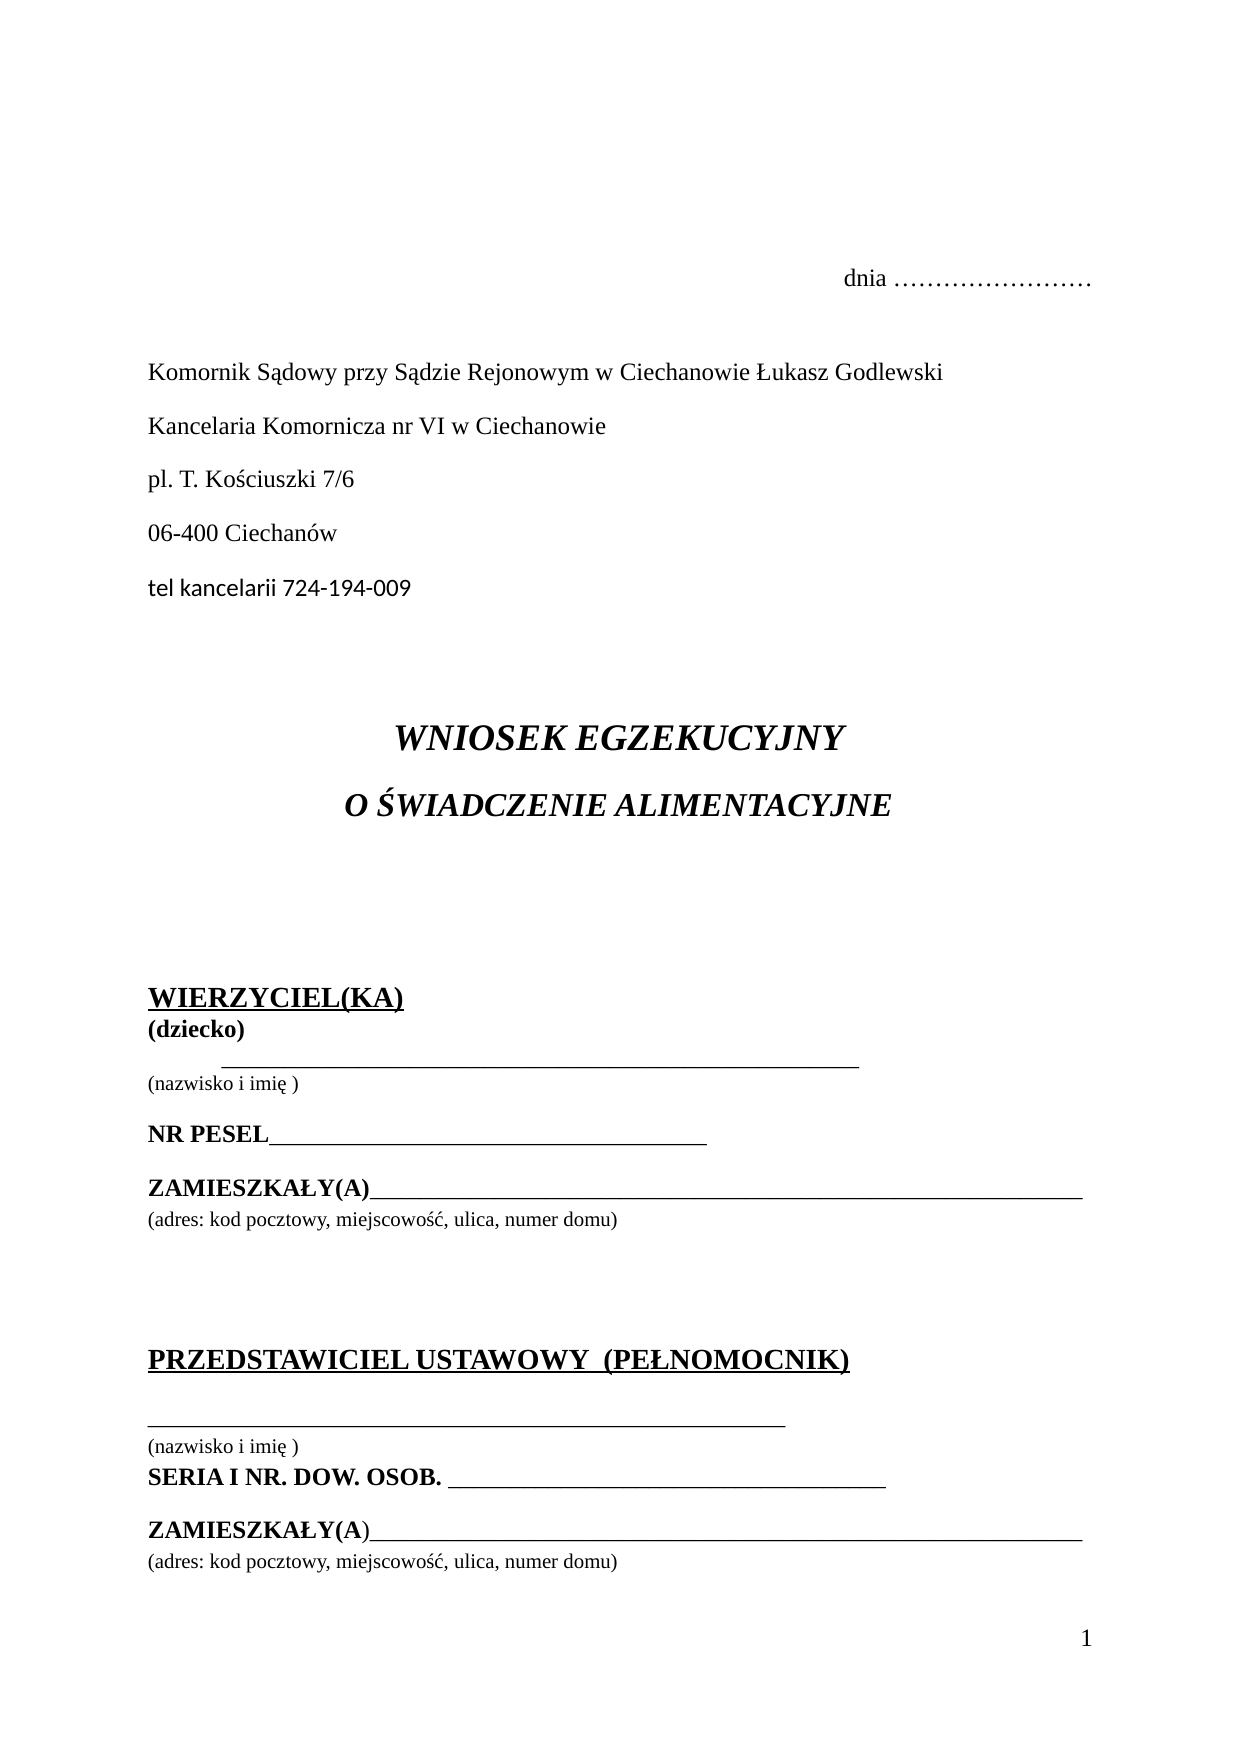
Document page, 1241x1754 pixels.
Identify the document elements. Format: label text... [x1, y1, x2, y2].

text ZAMIESZKAŁY(A)_________________________________________________________ [148, 1173, 1093, 1202]
text NR PESEL___________________________________ [148, 1119, 1093, 1148]
text WNIOSEK EGZEKUCYJNY [148, 715, 1093, 758]
text (nazwisko i imię ) [148, 1071, 1093, 1095]
text (adres: kod pocztowy, miejscowość, ulica, numer domu) [148, 1549, 1093, 1573]
text pl. T. Kościuszki 7/6 [148, 464, 1093, 493]
text 06-400 Ciechanów [148, 518, 1093, 547]
text SERIA I NR. DOW. OSOB. ___________________________________ [148, 1462, 1093, 1491]
text Kancelaria Komornicza nr VI w Ciechanowie [148, 411, 1093, 439]
text ZAMIESZKAŁY(A)_________________________________________________________ [148, 1516, 1093, 1544]
text WIERZYCIEL(KA) [148, 980, 1093, 1014]
text (nazwisko i imię ) [148, 1434, 1093, 1458]
text ___________________________________________________ [148, 1401, 1093, 1430]
text PRZEDSTAWICIEL USTAWOWY (PEŁNOMOCNIK) [148, 1342, 1093, 1375]
text (adres: kod pocztowy, miejscowość, ulica, numer domu) [148, 1206, 1093, 1231]
text tel kancelarii 724-194-009 [148, 572, 1093, 603]
text (dziecko) ___________________________________________________ [148, 1014, 1093, 1071]
text dnia …………………… [148, 263, 1093, 292]
text Komornik Sądowy przy Sądzie Rejonowym w Ciechanowie Łukasz Godlewski [148, 357, 1093, 386]
text O ŚWIADCZENIE ALIMENTACYJNE [148, 785, 1093, 824]
